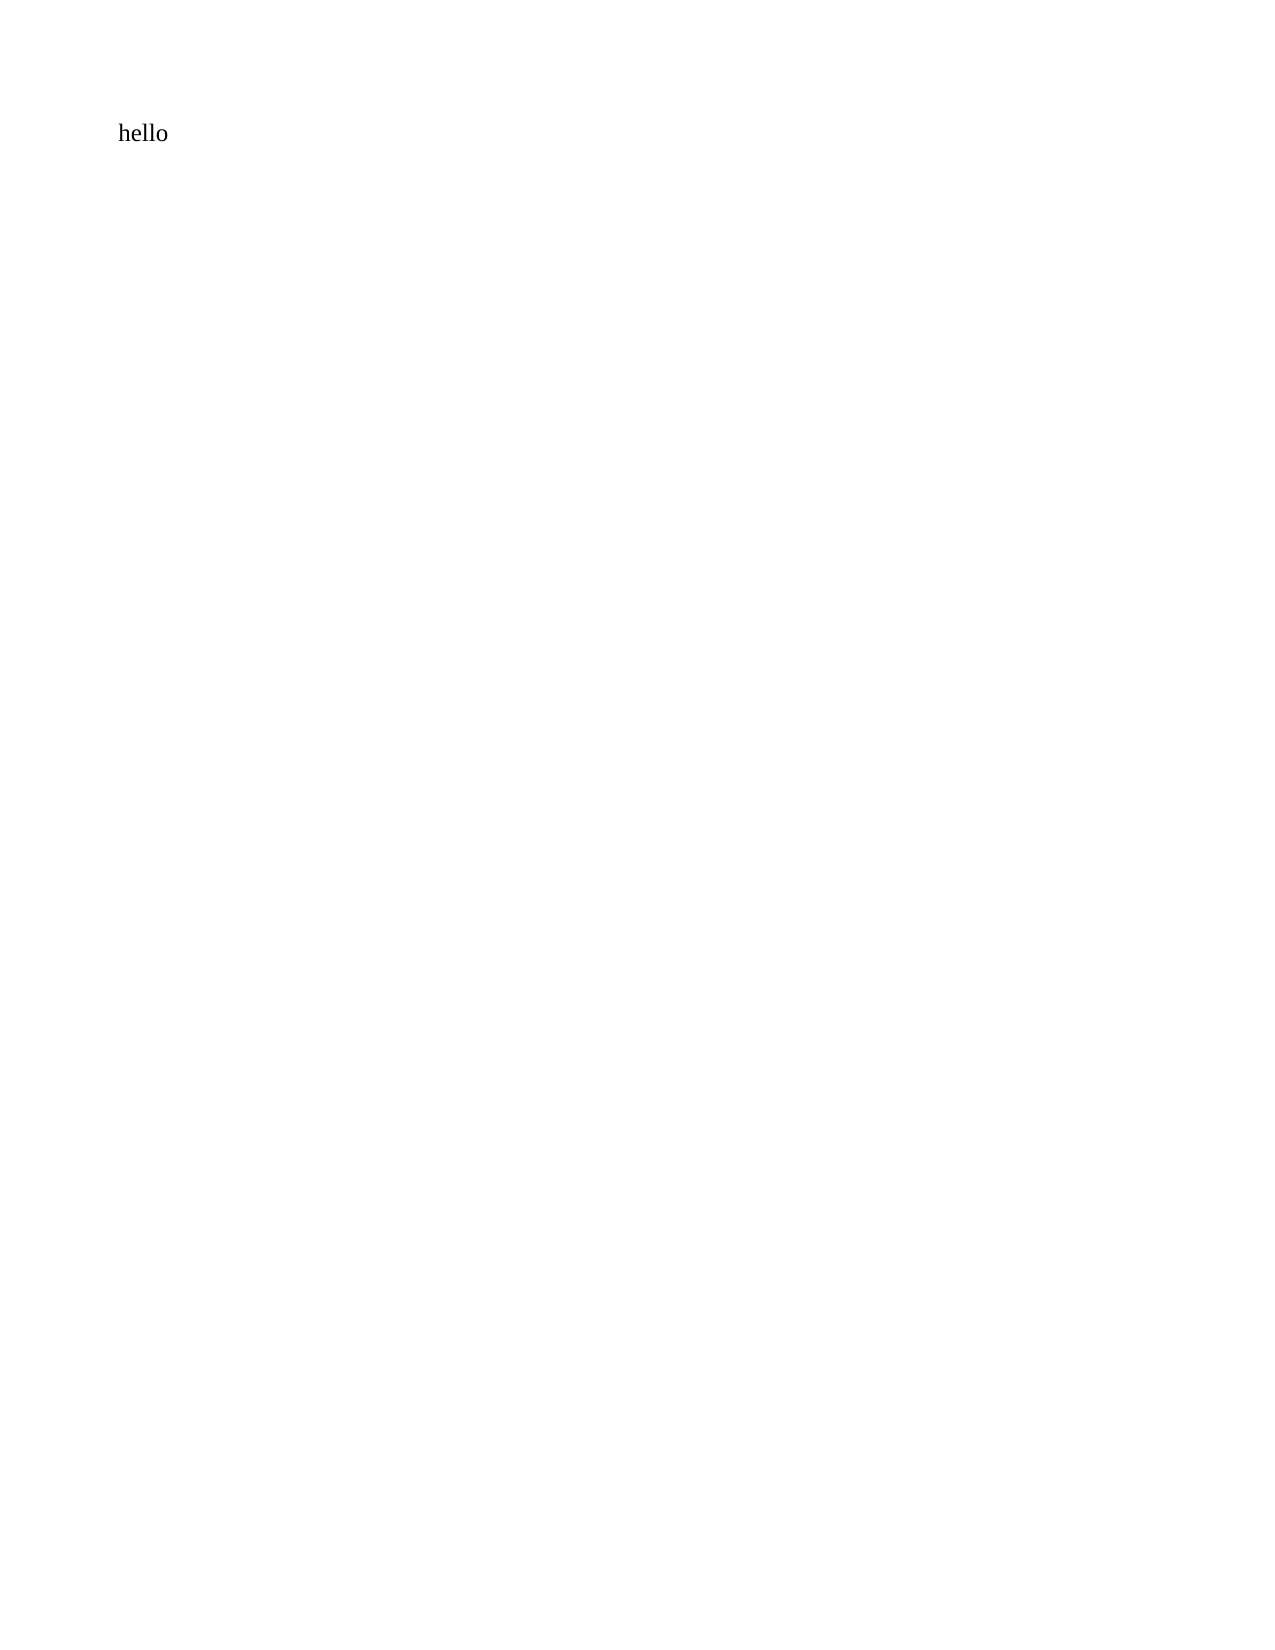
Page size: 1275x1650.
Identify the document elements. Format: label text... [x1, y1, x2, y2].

text hello [118, 118, 1157, 147]
